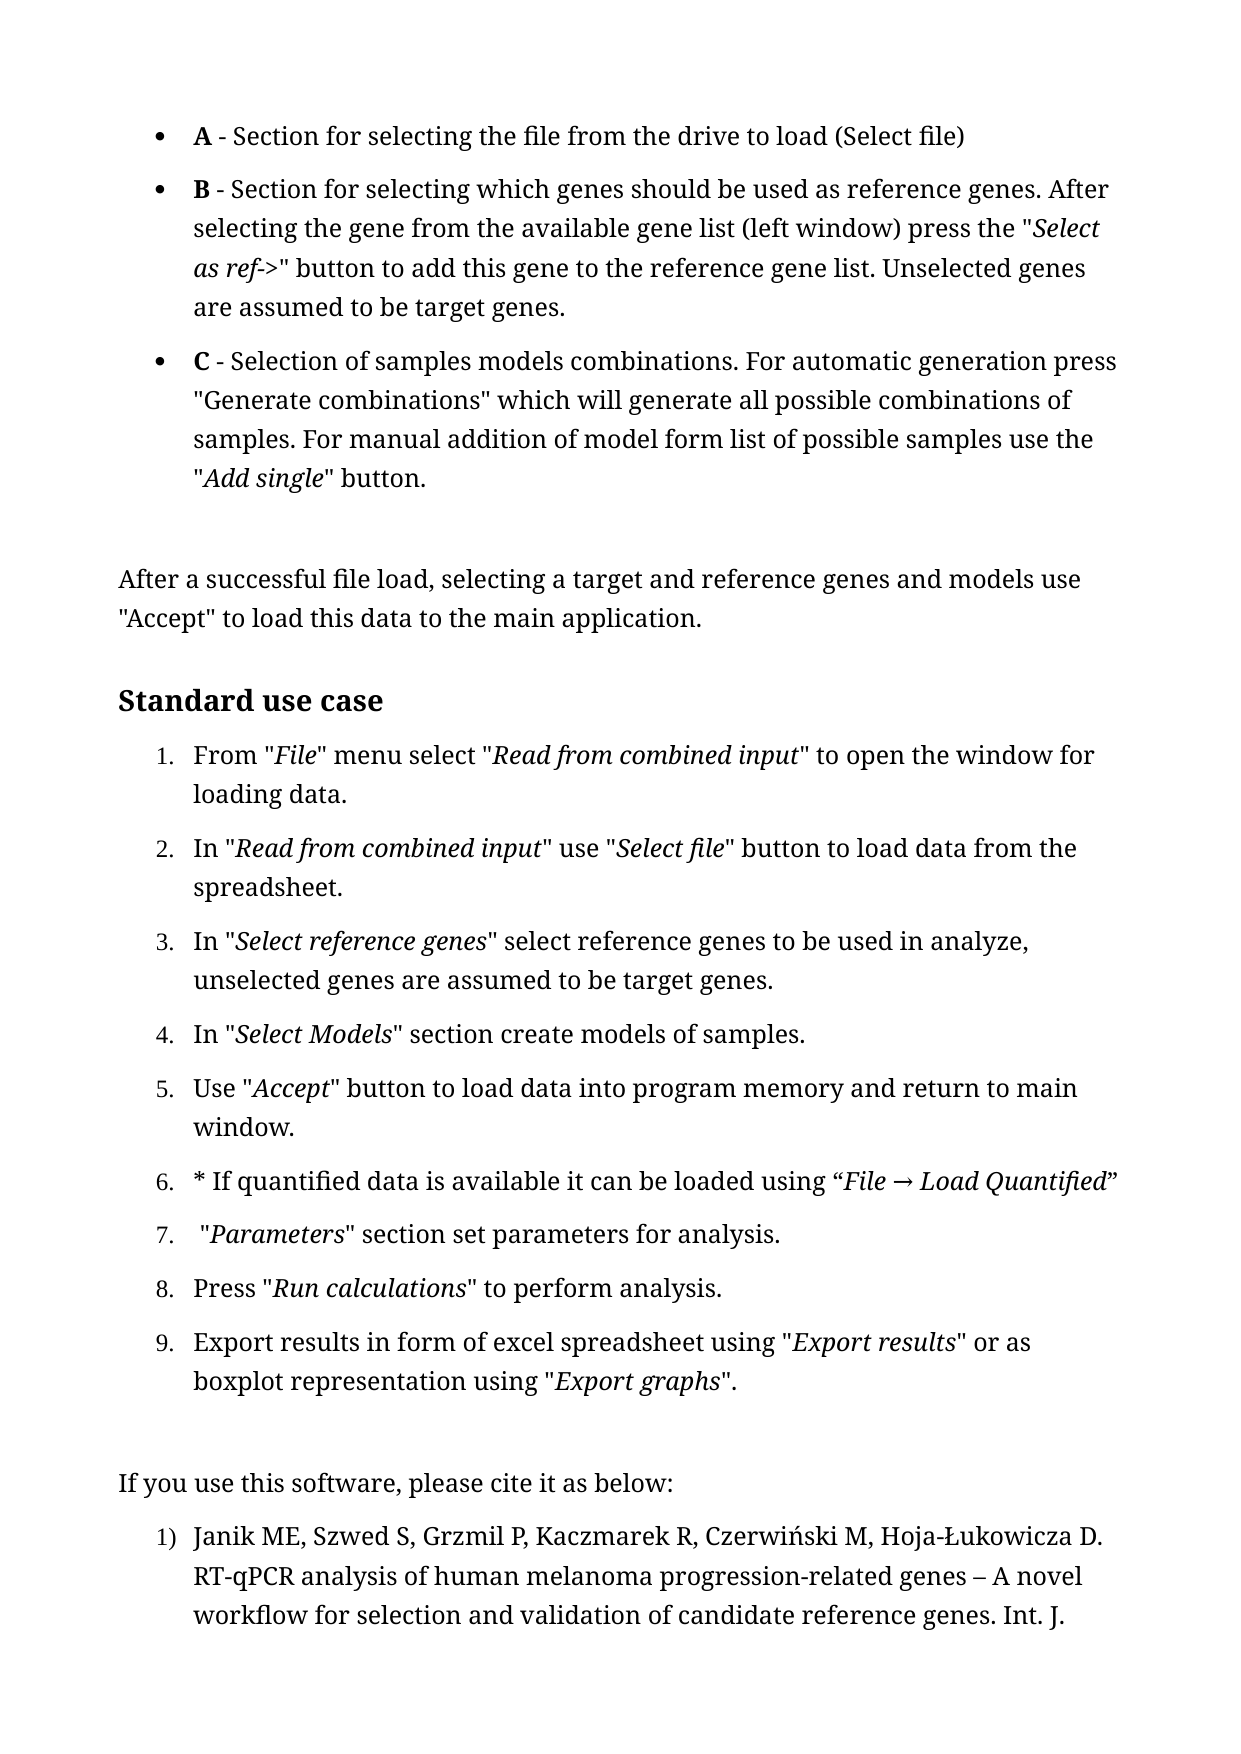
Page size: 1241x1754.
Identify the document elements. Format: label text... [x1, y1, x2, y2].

list In "Select reference genes" select reference genes to be used in analyze, unselected genes are assumed to be target genes. [156, 924, 1122, 997]
list Use "Accept" button to load data into program memory and return to main window. [156, 1071, 1122, 1144]
list * If quantified data is available it can be loaded using “File → Load Quantified” [156, 1163, 1122, 1197]
list Export results in form of excel spreadsheet using "Export results" or as boxplot representation using "Export graphs". [156, 1325, 1122, 1398]
list In "Read from combined input" use "Select file" button to load data from the spreadsheet. [156, 831, 1122, 904]
text After a successful file load, selecting a target and reference genes and models use "Accept" to load this data to the main application. [118, 562, 1122, 635]
list C - Selection of samples models combinations. For automatic generation press "Generate combinations" which will generate all possible combinations of samples. For manual addition of model form list of possible samples use the "Add single" button. [156, 343, 1122, 495]
list From "File" menu select "Read from combined input" to open the window for loading data. [156, 738, 1122, 811]
list B - Section for selecting which genes should be used as reference genes. After selecting the gene from the available gene list (left window) press the "Select as ref->" button to add this gene to the reference gene list. Unselected genes are assumed to be target genes. [156, 172, 1122, 323]
list "Parameters" section set parameters for analysis. [156, 1217, 1122, 1251]
list A - Section for selecting the file from the drive to load (Select file) [156, 118, 1122, 152]
list In "Select Models" section create models of samples. [156, 1017, 1122, 1051]
subtitle Standard use case [118, 680, 1122, 719]
text If you use this software, please cite it as below: [118, 1465, 1122, 1499]
list Press "Run calculations" to perform analysis. [156, 1271, 1122, 1305]
list Janik ME, Szwed S, Grzmil P, Kaczmarek R, Czerwiński M, Hoja-Łukowicza D. RT-qPCR analysis of human melanoma progression-related genes – A novel workflow for selection and validation of candidate reference genes. Int. J. [156, 1519, 1122, 1631]
